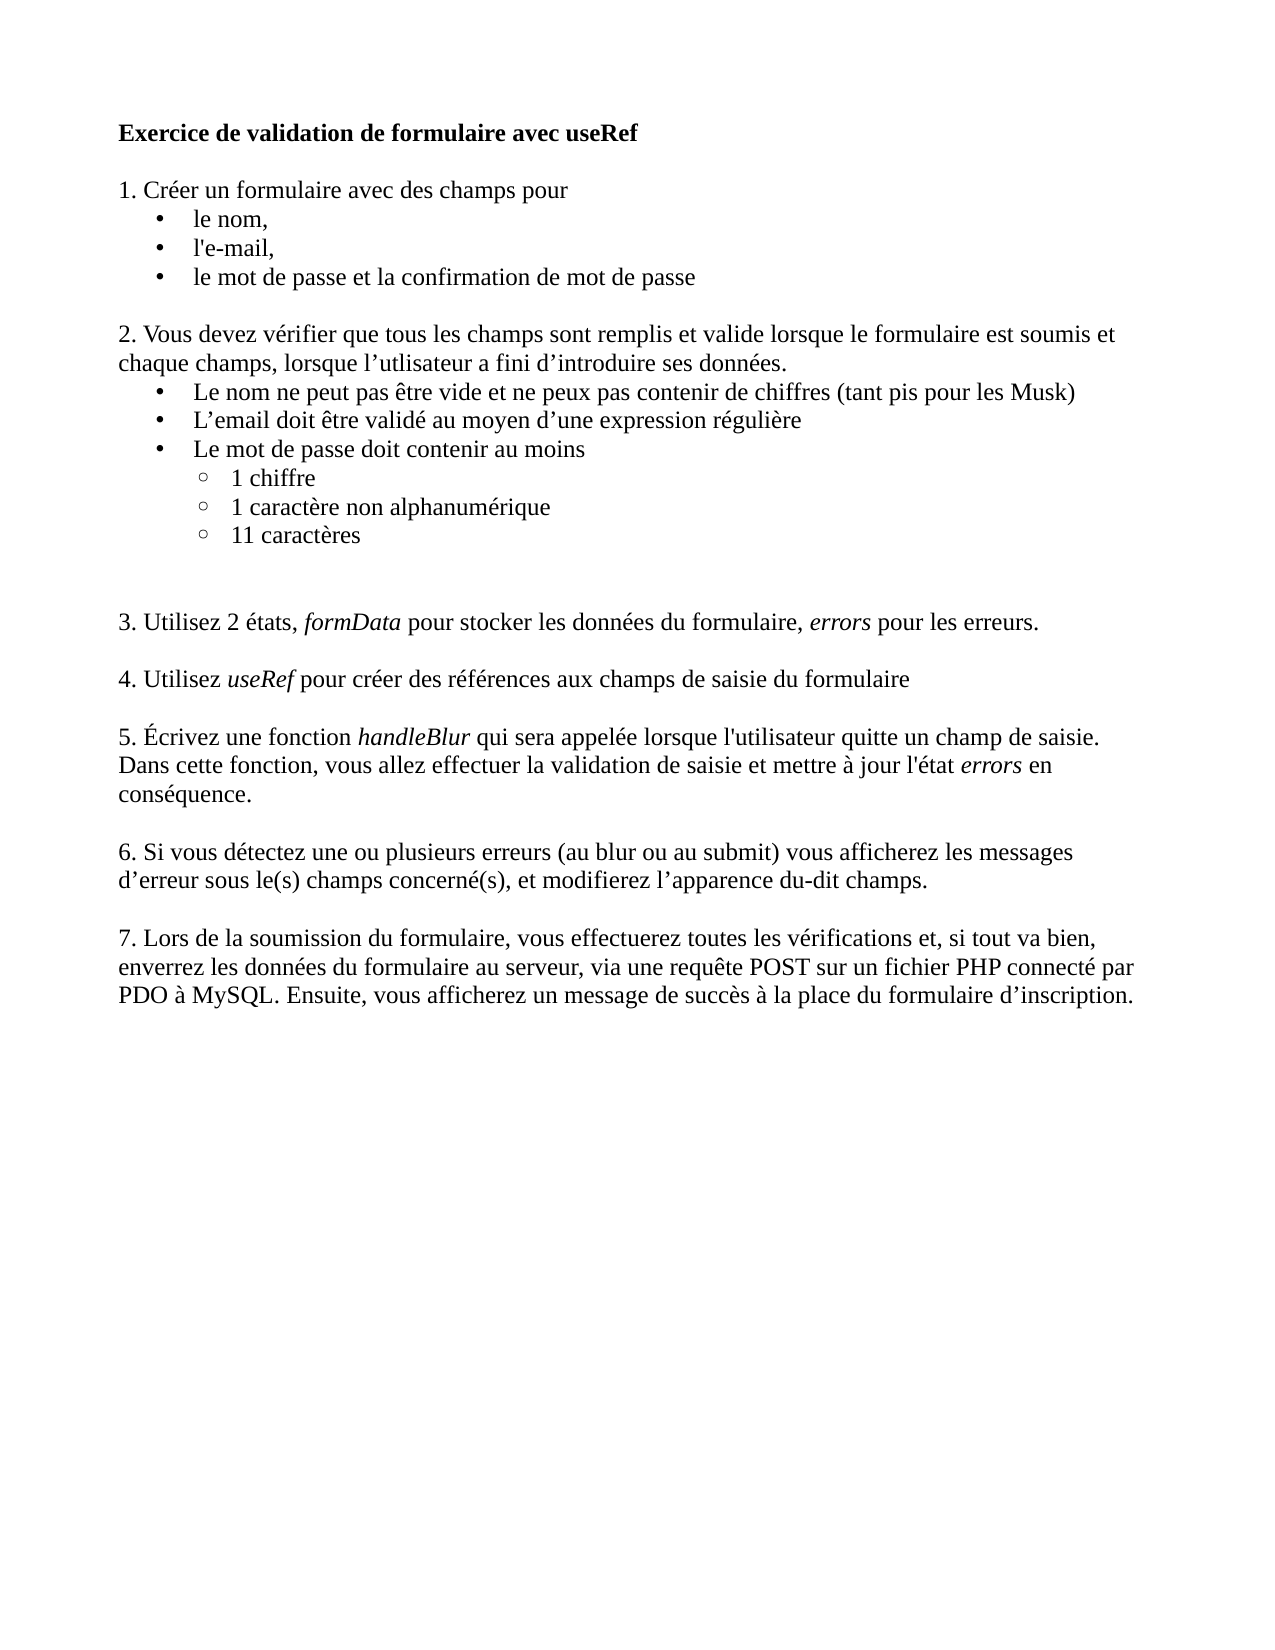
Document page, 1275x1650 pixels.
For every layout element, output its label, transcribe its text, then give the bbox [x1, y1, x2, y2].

list 11 caractères [193, 521, 1157, 549]
text Exercice de validation de formulaire avec useRef [118, 118, 1157, 147]
text 2. Vous devez vérifier que tous les champs sont remplis et valide lorsque le formulaire est soumis et chaque champs, lorsque l’utlisateur a fini d’introduire ses données. [118, 319, 1157, 377]
list l'e-mail, [156, 233, 1157, 262]
text 3. Utilisez 2 états, formData pour stocker les données du formulaire, errors pour les erreurs. [118, 607, 1157, 636]
list 1 chiffre [193, 463, 1157, 492]
text 5. Écrivez une fonction handleBlur qui sera appelée lorsque l'utilisateur quitte un champ de saisie. Dans cette fonction, vous allez effectuer la validation de saisie et mettre à jour l'état errors en conséquence. [118, 722, 1157, 808]
list L’email doit être validé au moyen d’une expression régulière [156, 406, 1157, 434]
list Le nom ne peut pas être vide et ne peux pas contenir de chiffres (tant pis pour les Musk) [156, 377, 1157, 406]
text 1. Créer un formulaire avec des champs pour [118, 176, 1157, 204]
list Le mot de passe doit contenir au moins [156, 434, 1157, 463]
list le mot de passe et la confirmation de mot de passe [156, 262, 1157, 291]
text 6. Si vous détectez une ou plusieurs erreurs (au blur ou au submit) vous afficherez les messages d’erreur sous le(s) champs concerné(s), et modifierez l’apparence du-dit champs. [118, 837, 1157, 894]
text 4. Utilisez useRef pour créer des références aux champs de saisie du formulaire [118, 664, 1157, 693]
list 1 caractère non alphanumérique [193, 492, 1157, 521]
text 7. Lors de la soumission du formulaire, vous effectuerez toutes les vérifications et, si tout va bien, enverrez les données du formulaire au serveur, via une requête POST sur un fichier PHP connecté par PDO à MySQL. Ensuite, vous afficherez un message de succès à la place du formulaire d’inscription. [118, 923, 1157, 1009]
list le nom, [156, 204, 1157, 233]
